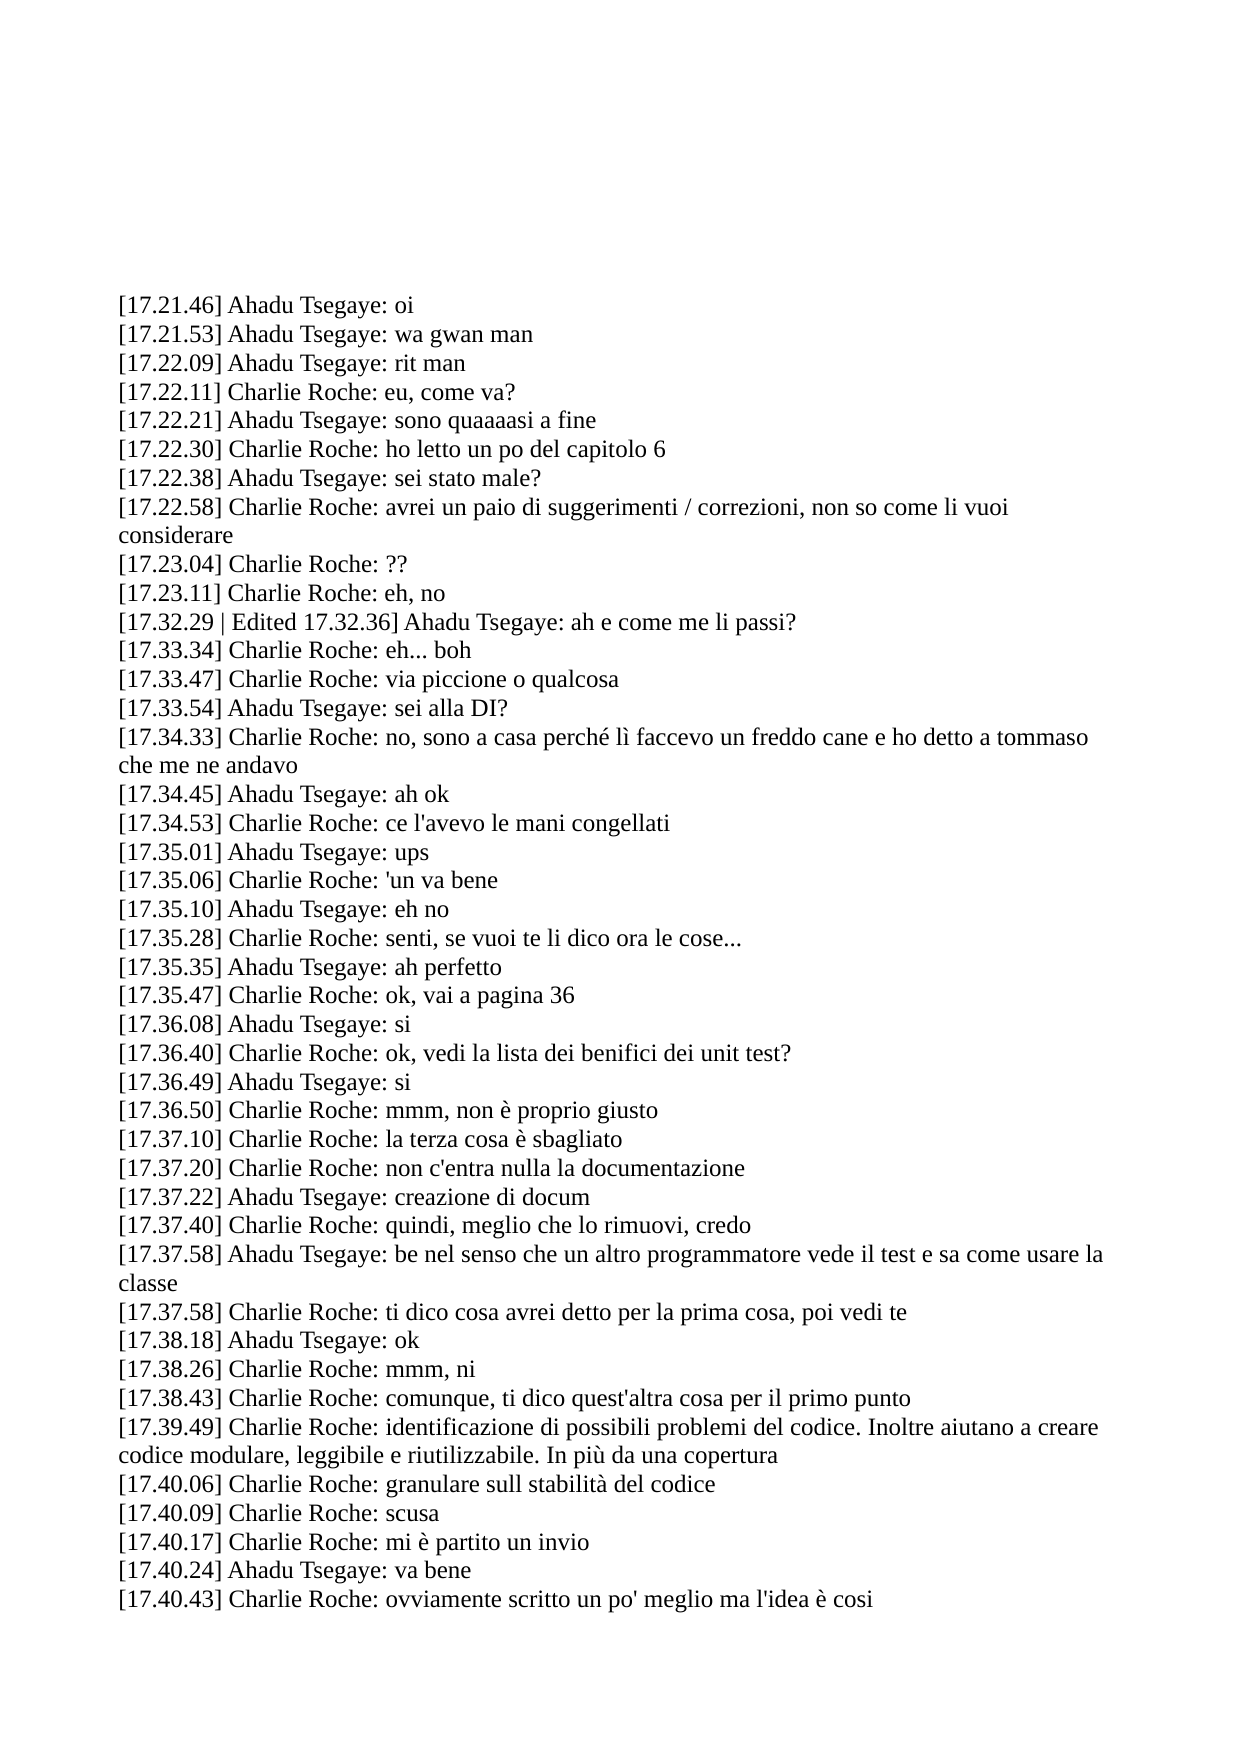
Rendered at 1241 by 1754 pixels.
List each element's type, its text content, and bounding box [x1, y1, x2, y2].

text [17.33.34] Charlie Roche: eh... boh [118, 636, 1122, 664]
text [17.35.06] Charlie Roche: 'un va bene [118, 866, 1122, 894]
text [17.39.49] Charlie Roche: identificazione di possibili problemi del codice. Inoltre aiutano a creare codice modulare, leggibile e riutilizzabile. In più da una copertura [118, 1412, 1122, 1469]
text [17.35.47] Charlie Roche: ok, vai a pagina 36 [118, 981, 1122, 1009]
text [17.35.01] Ahadu Tsegaye: ups [118, 837, 1122, 866]
text [17.35.10] Ahadu Tsegaye: eh no [118, 894, 1122, 923]
text [17.21.53] Ahadu Tsegaye: wa gwan man [118, 319, 1122, 348]
text [17.21.46] Ahadu Tsegaye: oi [118, 291, 1122, 319]
text [17.34.53] Charlie Roche: ce l'avevo le mani congellati [118, 808, 1122, 837]
text [17.34.45] Ahadu Tsegaye: ah ok [118, 779, 1122, 808]
text [17.37.20] Charlie Roche: non c'entra nulla la documentazione [118, 1153, 1122, 1182]
text [17.38.18] Ahadu Tsegaye: ok [118, 1326, 1122, 1354]
text [17.40.17] Charlie Roche: mi è partito un invio [118, 1527, 1122, 1556]
text [17.34.33] Charlie Roche: no, sono a casa perché lì faccevo un freddo cane e ho detto a tommaso che me ne andavo [118, 722, 1122, 779]
text [17.22.38] Ahadu Tsegaye: sei stato male? [118, 463, 1122, 492]
text [17.37.22] Ahadu Tsegaye: creazione di docum [118, 1182, 1122, 1211]
text [17.36.40] Charlie Roche: ok, vedi la lista dei benifici dei unit test? [118, 1038, 1122, 1067]
text [17.36.49] Ahadu Tsegaye: si [118, 1067, 1122, 1096]
text [17.36.08] Ahadu Tsegaye: si [118, 1009, 1122, 1038]
text [17.37.58] Ahadu Tsegaye: be nel senso che un altro programmatore vede il test e sa come usare la classe [118, 1239, 1122, 1297]
text [17.37.58] Charlie Roche: ti dico cosa avrei detto per la prima cosa, poi vedi te [118, 1297, 1122, 1326]
text [17.37.10] Charlie Roche: la terza cosa è sbagliato [118, 1124, 1122, 1153]
text [17.22.21] Ahadu Tsegaye: sono quaaaasi a fine [118, 406, 1122, 434]
text [17.22.30] Charlie Roche: ho letto un po del capitolo 6 [118, 434, 1122, 463]
text [17.40.06] Charlie Roche: granulare sull stabilità del codice [118, 1469, 1122, 1498]
text [17.37.40] Charlie Roche: quindi, meglio che lo rimuovi, credo [118, 1211, 1122, 1239]
text [17.23.04] Charlie Roche: ?? [118, 549, 1122, 578]
text [17.36.50] Charlie Roche: mmm, non è proprio giusto [118, 1096, 1122, 1124]
text [17.40.24] Ahadu Tsegaye: va bene [118, 1556, 1122, 1584]
text [17.35.28] Charlie Roche: senti, se vuoi te li dico ora le cose... [118, 923, 1122, 952]
text [17.35.35] Ahadu Tsegaye: ah perfetto [118, 952, 1122, 981]
text [17.22.58] Charlie Roche: avrei un paio di suggerimenti / correzioni, non so come li vuoi considerare [118, 492, 1122, 549]
text [17.40.09] Charlie Roche: scusa [118, 1498, 1122, 1527]
text [17.38.26] Charlie Roche: mmm, ni [118, 1354, 1122, 1383]
text [17.22.09] Ahadu Tsegaye: rit man [118, 348, 1122, 377]
text [17.38.43] Charlie Roche: comunque, ti dico quest'altra cosa per il primo punto [118, 1383, 1122, 1412]
text [17.33.54] Ahadu Tsegaye: sei alla DI? [118, 693, 1122, 722]
text [17.32.29 | Edited 17.32.36] Ahadu Tsegaye: ah e come me li passi? [118, 607, 1122, 636]
text [17.40.43] Charlie Roche: ovviamente scritto un po' meglio ma l'idea è cosi [118, 1584, 1122, 1613]
text [17.22.11] Charlie Roche: eu, come va? [118, 377, 1122, 406]
text [17.23.11] Charlie Roche: eh, no [118, 578, 1122, 607]
text [17.33.47] Charlie Roche: via piccione o qualcosa [118, 664, 1122, 693]
